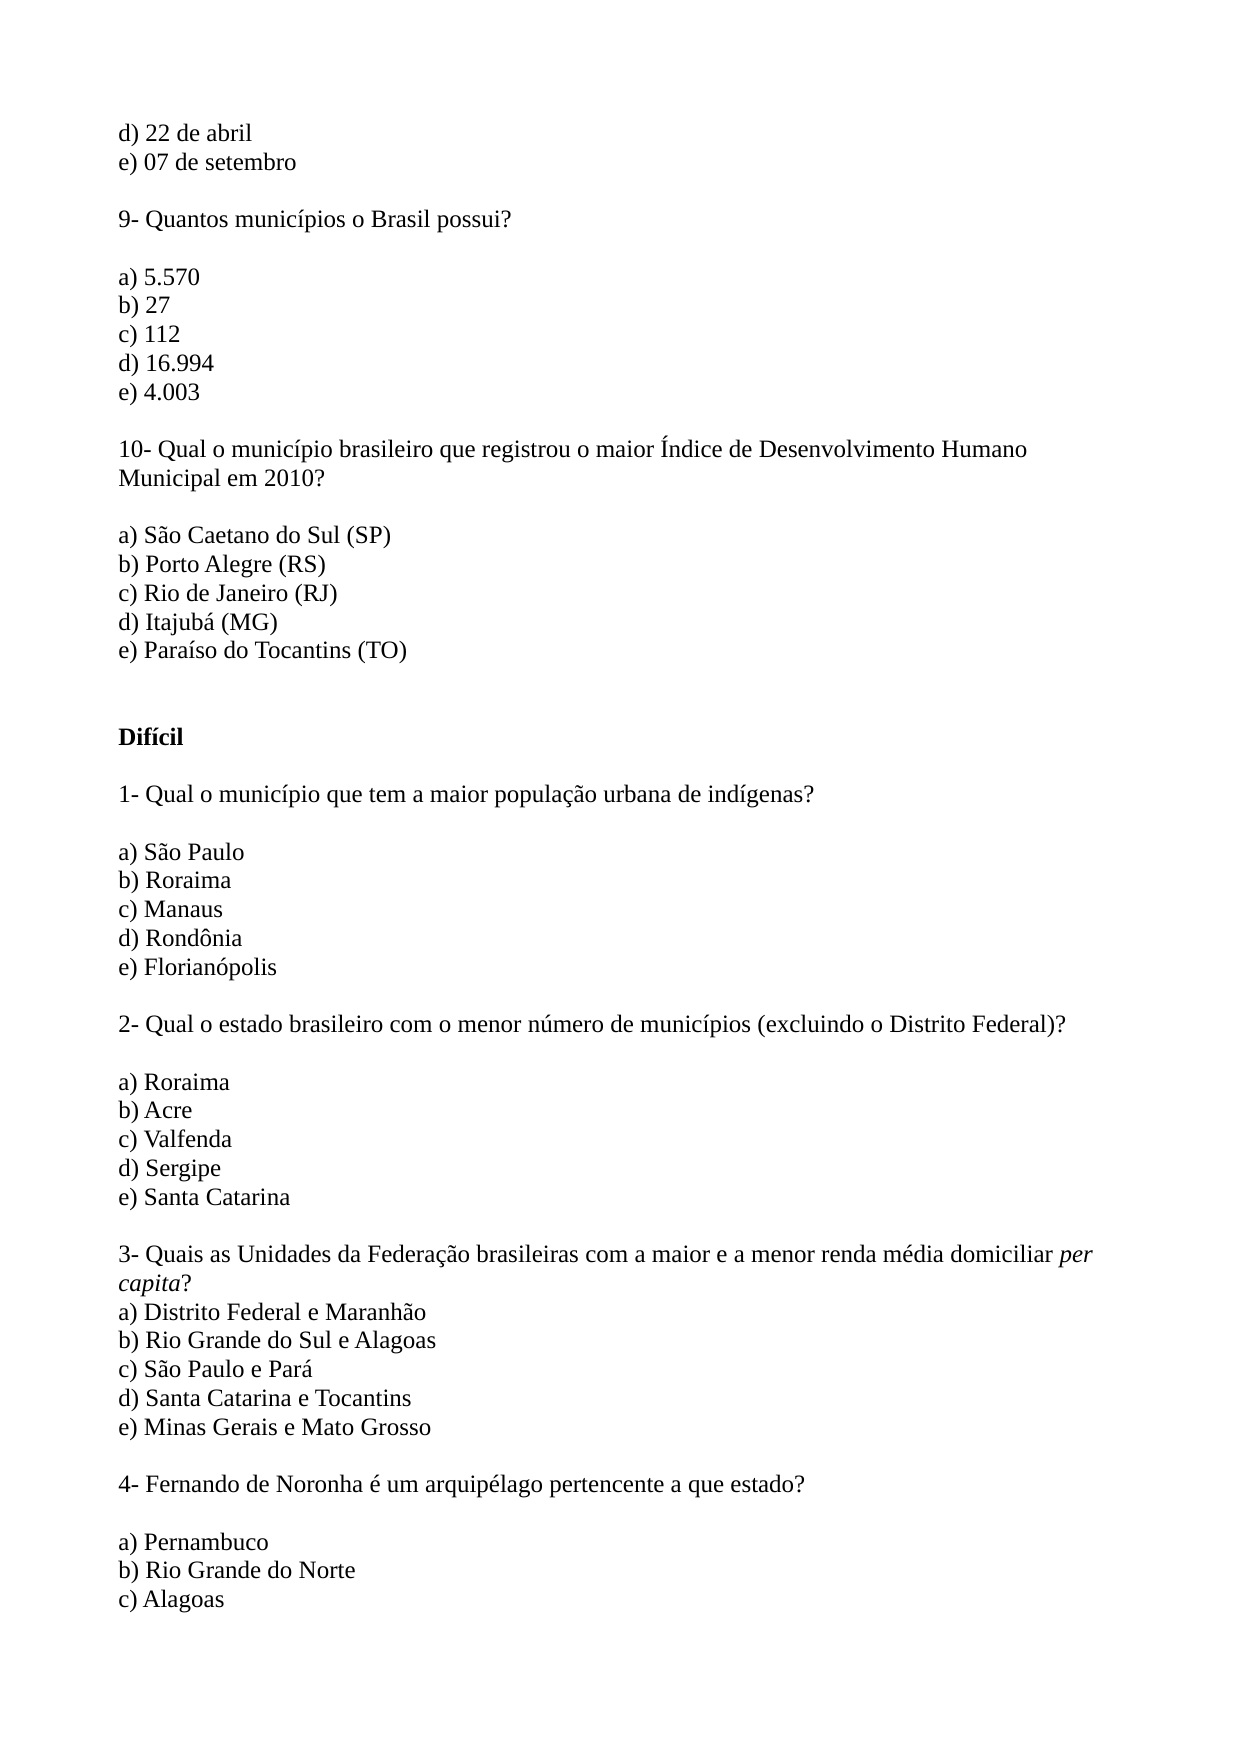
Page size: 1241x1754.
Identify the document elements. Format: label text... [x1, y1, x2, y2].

text c) 112 [118, 319, 1122, 348]
text e) Santa Catarina [118, 1182, 1122, 1211]
text c) Manaus [118, 894, 1122, 923]
text b) Rio Grande do Sul e Alagoas [118, 1326, 1122, 1354]
text Difícil [118, 722, 1122, 751]
text c) Rio de Janeiro (RJ) [118, 578, 1122, 607]
text e) Minas Gerais e Mato Grosso [118, 1412, 1122, 1441]
text b) Roraima [118, 866, 1122, 894]
text 2- Qual o estado brasileiro com o menor número de municípios (excluindo o Distrito Federal)? [118, 1009, 1122, 1038]
text 10- Qual o município brasileiro que registrou o maior Índice de Desenvolvimento Humano Municipal em 2010? [118, 434, 1122, 492]
text 1- Qual o município que tem a maior população urbana de indígenas? [118, 779, 1122, 808]
text e) 07 de setembro [118, 147, 1122, 176]
text e) Florianópolis [118, 952, 1122, 981]
text a) Pernambuco [118, 1527, 1122, 1556]
text 9- Quantos municípios o Brasil possui? [118, 204, 1122, 233]
text 3- Quais as Unidades da Federação brasileiras com a maior e a menor renda média domiciliar per capita? [118, 1239, 1122, 1297]
text b) 27 [118, 291, 1122, 319]
text e) 4.003 [118, 377, 1122, 406]
text b) Acre [118, 1096, 1122, 1124]
text b) Porto Alegre (RS) [118, 549, 1122, 578]
text a) Distrito Federal e Maranhão [118, 1297, 1122, 1326]
text a) 5.570 [118, 262, 1122, 291]
text a) Roraima [118, 1067, 1122, 1096]
text d) Itajubá (MG) [118, 607, 1122, 636]
text c) São Paulo e Pará [118, 1354, 1122, 1383]
text d) Rondônia [118, 923, 1122, 952]
text d) 16.994 [118, 348, 1122, 377]
text c) Valfenda [118, 1124, 1122, 1153]
text e) Paraíso do Tocantins (TO) [118, 636, 1122, 664]
text d) Santa Catarina e Tocantins [118, 1383, 1122, 1412]
text c) Alagoas [118, 1584, 1122, 1613]
text b) Rio Grande do Norte [118, 1556, 1122, 1584]
text d) Sergipe [118, 1153, 1122, 1182]
text d) 22 de abril [118, 118, 1122, 147]
text 4- Fernando de Noronha é um arquipélago pertencente a que estado? [118, 1469, 1122, 1498]
text a) São Paulo [118, 837, 1122, 866]
text a) São Caetano do Sul (SP) [118, 521, 1122, 549]
